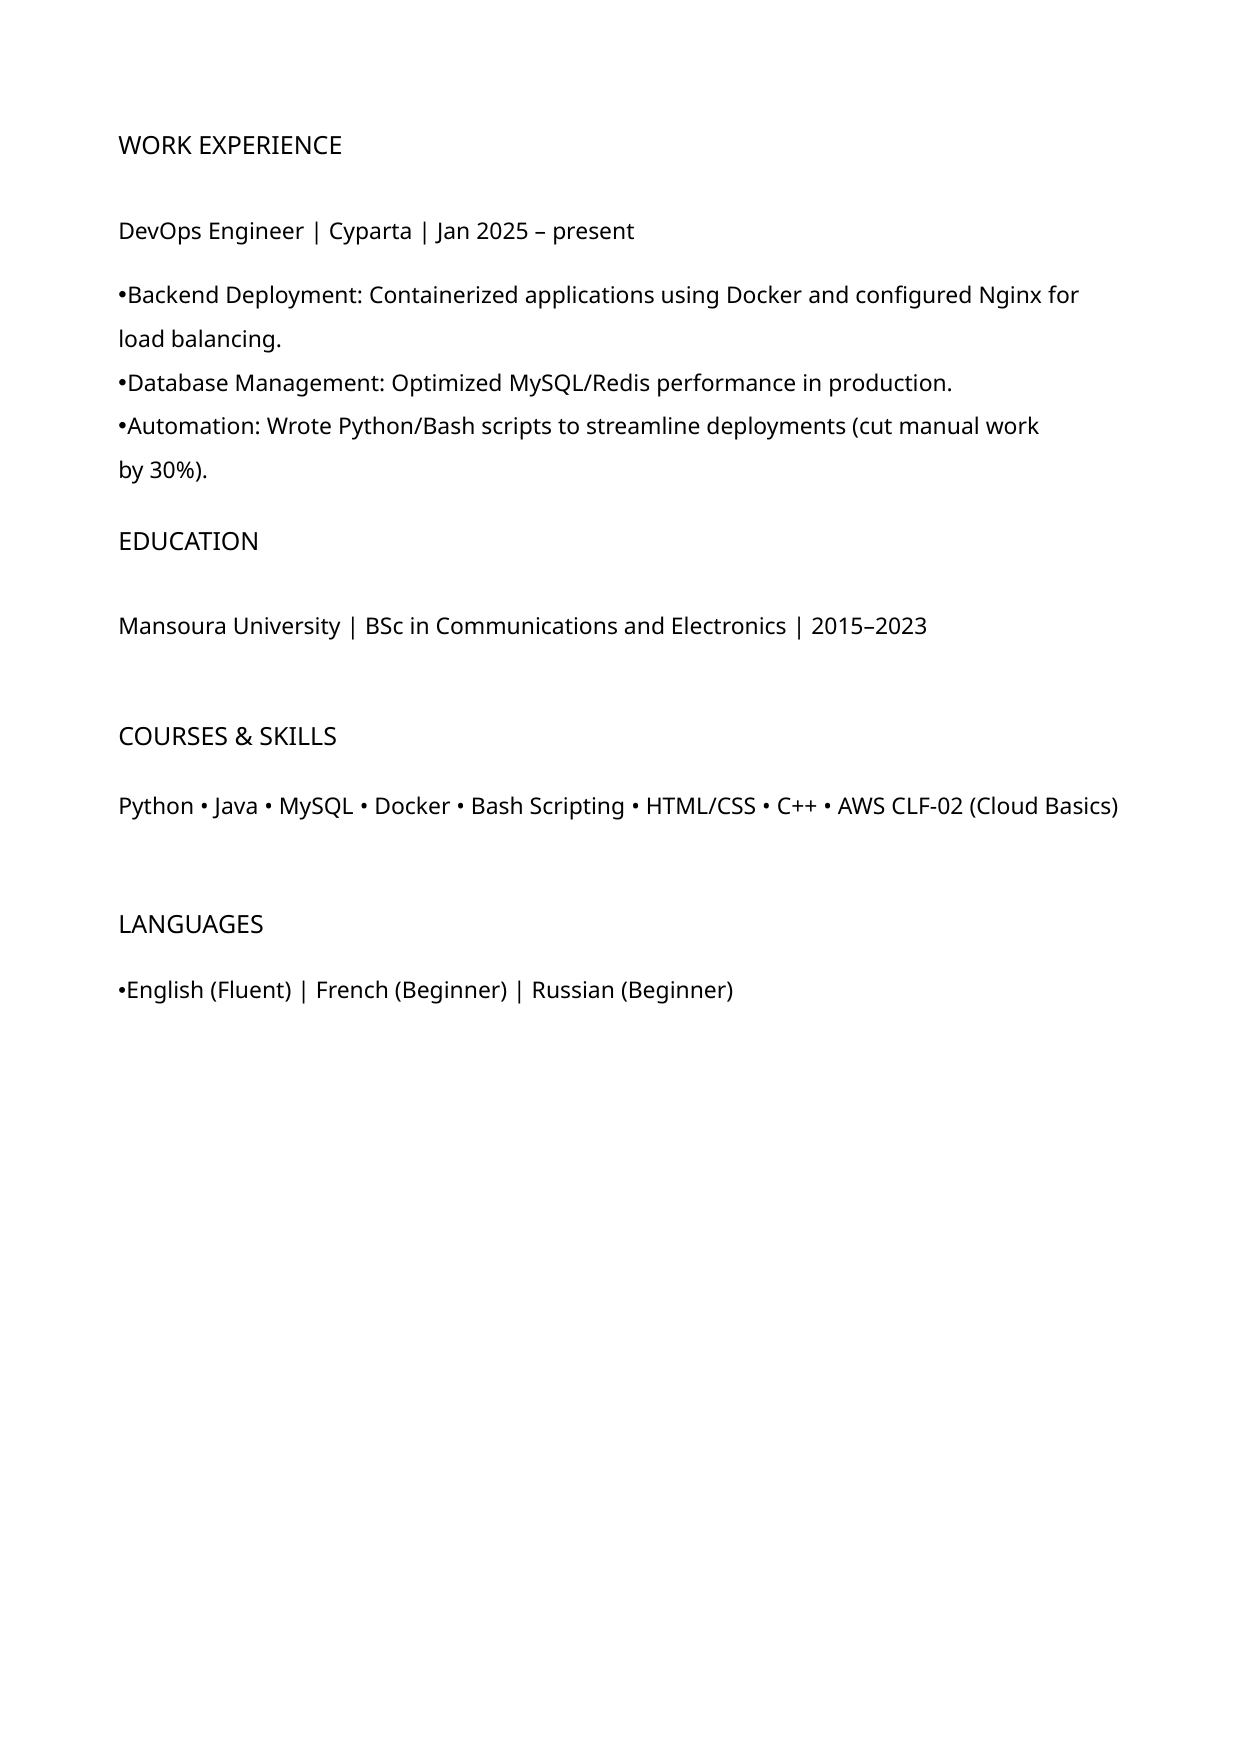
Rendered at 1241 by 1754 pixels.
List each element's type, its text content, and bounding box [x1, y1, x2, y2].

subtitle COURSES & SKILLS [118, 718, 1122, 752]
subtitle EDUCATION [118, 513, 1122, 557]
subtitle LANGUAGES [118, 897, 1122, 941]
list Backend Deployment: Containerized applications using Docker and configured Nginx for load balancing. [118, 267, 1122, 354]
text DevOps Engineer | Cyparta | Jan 2025 – present [118, 202, 1122, 246]
text Mansoura University | BSc in Communications and Electronics | 2015–2023 [118, 598, 1122, 685]
list Database Management: Optimized MySQL/Redis performance in production. [118, 354, 1122, 398]
text Python • Java • MySQL • Docker • Bash Scripting • HTML/CSS • C++ • AWS CLF-02 (Cloud Basics) [118, 790, 1122, 821]
list English (Fluent) | French (Beginner) | Russian (Beginner) [118, 961, 1122, 1005]
subtitle WORK EXPERIENCE [118, 118, 1122, 162]
list Automation: Wrote Python/Bash scripts to streamline deployments (cut manual work by 30%). [118, 398, 1122, 485]
